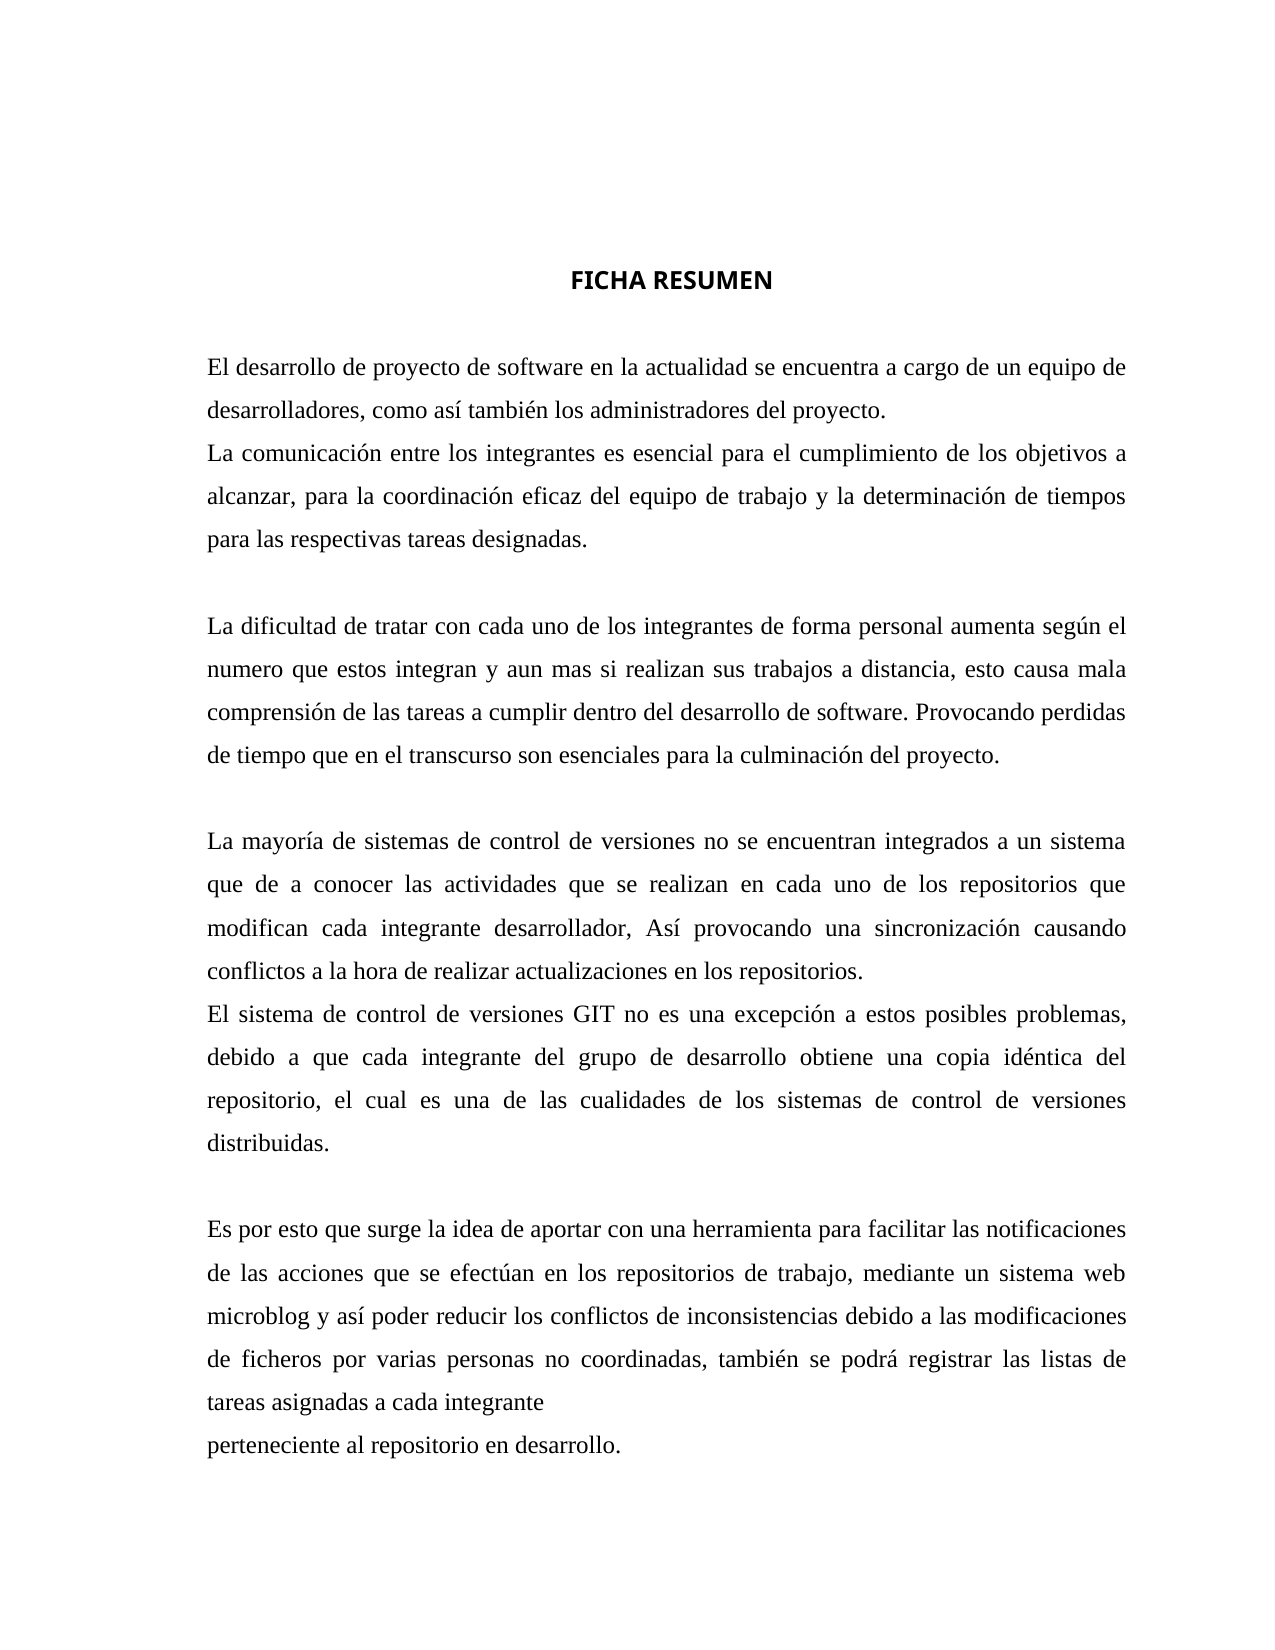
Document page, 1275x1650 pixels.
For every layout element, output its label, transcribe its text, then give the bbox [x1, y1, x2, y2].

text perteneciente al repositorio en desarrollo. [207, 1430, 1127, 1459]
text La comunicación entre los integrantes es esencial para el cumplimiento de los objetivos a alcanzar, para la coordinación eficaz del equipo de trabajo y la determinación de tiempos para las respectivas tareas designadas. [207, 438, 1127, 553]
text El desarrollo de proyecto de software en la actualidad se encuentra a cargo de un equipo de desarrolladores, como así también los administradores del proyecto. [207, 352, 1127, 424]
text Es por esto que surge la idea de aportar con una herramienta para facilitar las notificaciones de las acciones que se efectúan en los repositorios de trabajo, mediante un sistema web microblog y así poder reducir los conflictos de inconsistencias debido a las modificaciones de ficheros por varias personas no coordinadas, también se podrá registrar las listas de tareas asignadas a cada integrante [207, 1214, 1127, 1416]
title FICHA RESUMEN [207, 263, 1137, 297]
text La mayoría de sistemas de control de versiones no se encuentran integrados a un sistema que de a conocer las actividades que se realizan en cada uno de los repositorios que modifican cada integrante desarrollador, Así provocando una sincronización causando conflictos a la hora de realizar actualizaciones en los repositorios. [207, 826, 1127, 984]
text La dificultad de tratar con cada uno de los integrantes de forma personal aumenta según el numero que estos integran y aun mas si realizan sus trabajos a distancia, esto causa mala comprensión de las tareas a cumplir dentro del desarrollo de software. Provocando perdidas de tiempo que en el transcurso son esenciales para la culminación del proyecto. [207, 611, 1127, 769]
text El sistema de control de versiones GIT no es una excepción a estos posibles problemas, debido a que cada integrante del grupo de desarrollo obtiene una copia idéntica del repositorio, el cual es una de las cualidades de los sistemas de control de versiones distribuidas. [207, 999, 1127, 1157]
